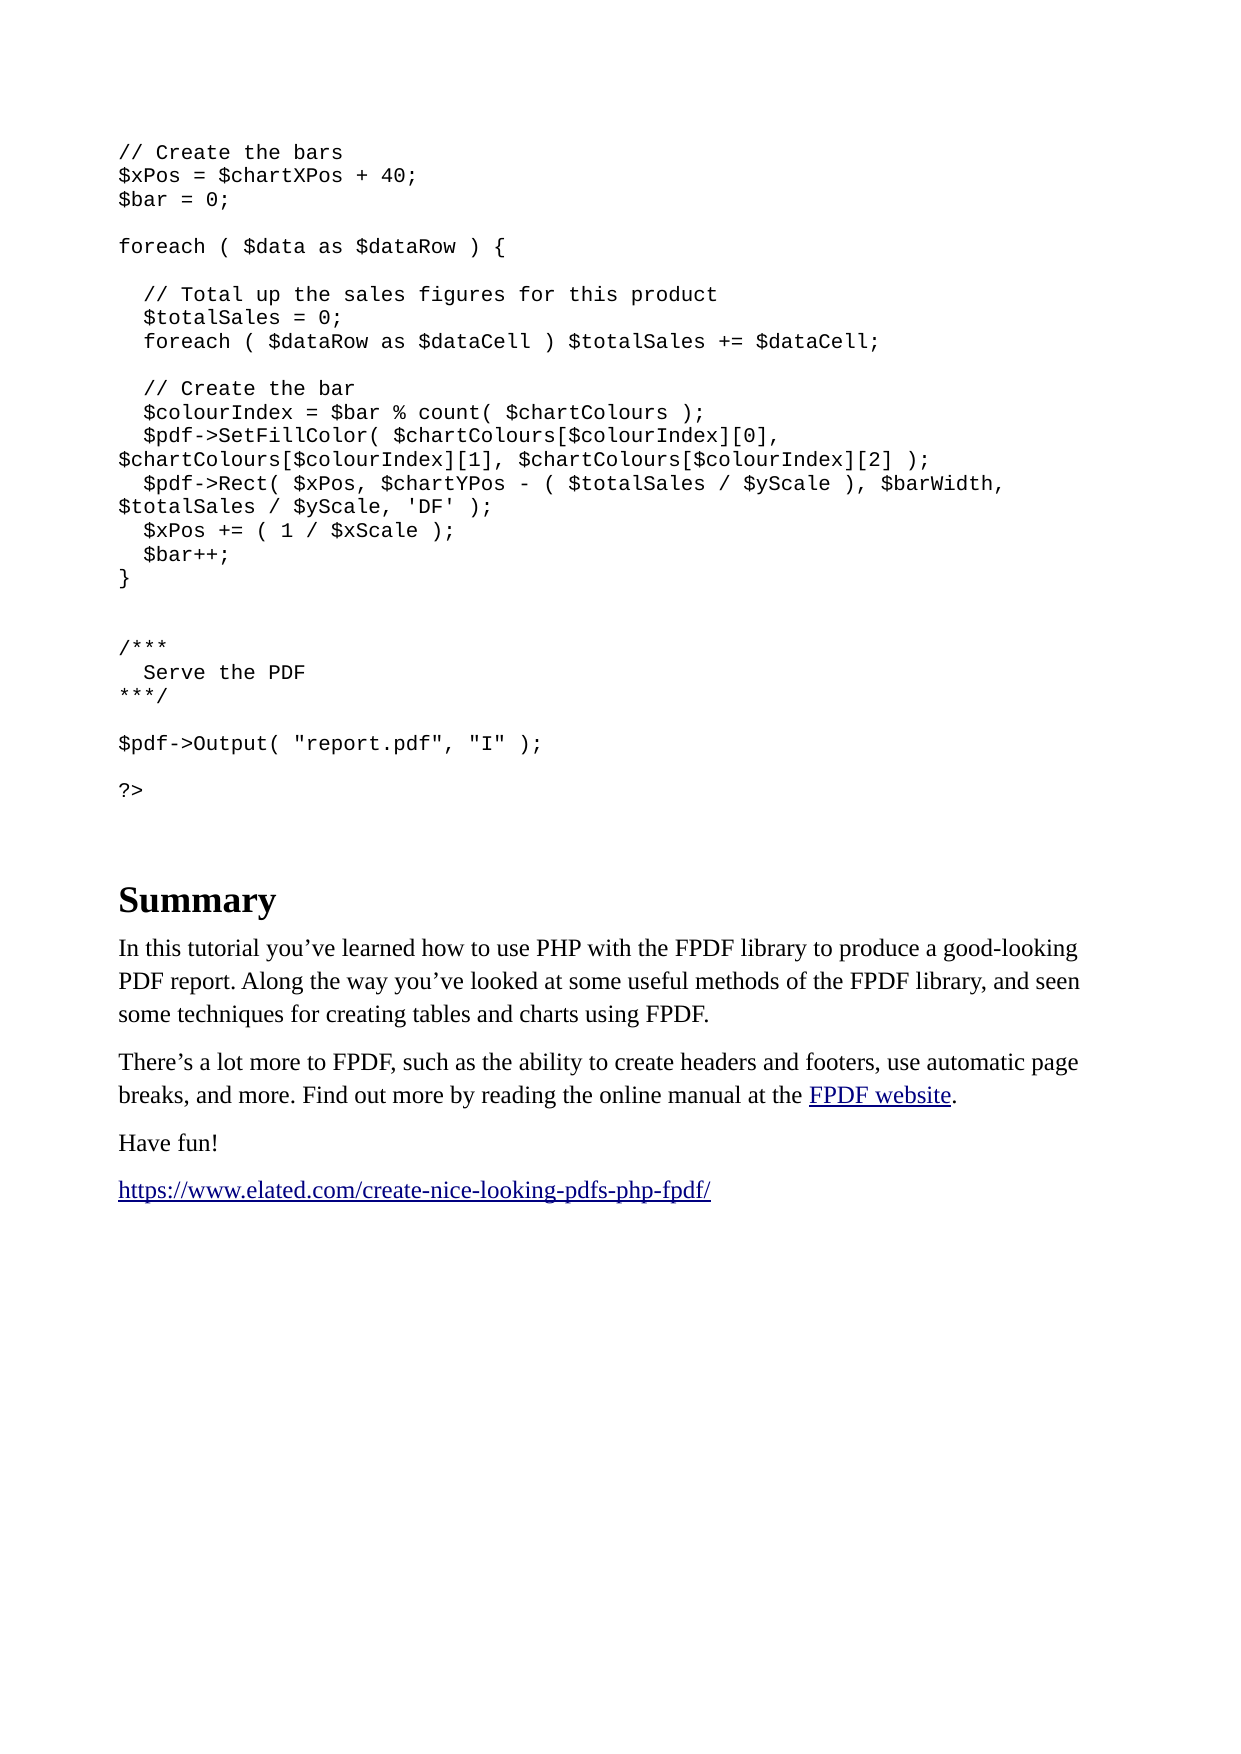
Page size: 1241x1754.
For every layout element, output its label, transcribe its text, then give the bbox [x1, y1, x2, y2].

text /*** [118, 638, 1122, 662]
text There’s a lot more to FPDF, such as the ability to create headers and footers, use automatic page breaks, and more. Find out more by reading the online manual at the FPDF website. [118, 1047, 1122, 1109]
text $pdf->Rect( $xPos, $chartYPos - ( $totalSales / $yScale ), $barWidth, $totalSales / $yScale, 'DF' ); [118, 473, 1122, 520]
text // Create the bar [118, 378, 1122, 402]
text Have fun! [118, 1128, 1122, 1156]
text $colourIndex = $bar % count( $chartColours ); [118, 402, 1122, 426]
text $totalSales = 0; [118, 307, 1122, 331]
text $pdf->SetFillColor( $chartColours[$colourIndex][0], $chartColours[$colourIndex][1], $chartColours[$colourIndex][2] ); [118, 426, 1122, 473]
text ***/ [118, 686, 1122, 709]
text Serve the PDF [118, 662, 1122, 686]
text In this tutorial you’ve learned how to use PHP with the FPDF library to produce a good-looking PDF report. Along the way you’ve looked at some useful methods of the FPDF library, and seen some techniques for creating tables and charts using FPDF. [118, 933, 1122, 1028]
text ?> [118, 780, 1122, 804]
text foreach ( $dataRow as $dataCell ) $totalSales += $dataCell; [118, 331, 1122, 354]
text foreach ( $data as $dataRow ) { [118, 236, 1122, 260]
text $bar = 0; [118, 189, 1122, 213]
text } [118, 567, 1122, 591]
text // Total up the sales figures for this product [118, 284, 1122, 307]
text $bar++; [118, 544, 1122, 567]
text $xPos += ( 1 / $xScale ); [118, 520, 1122, 544]
text https://www.elated.com/create-nice-looking-pdfs-php-fpdf/ [118, 1175, 1122, 1204]
subtitle Summary [118, 878, 1122, 921]
text $pdf->Output( "report.pdf", "I" ); [118, 733, 1122, 757]
text $xPos = $chartXPos + 40; [118, 165, 1122, 189]
text // Create the bars [118, 142, 1122, 165]
